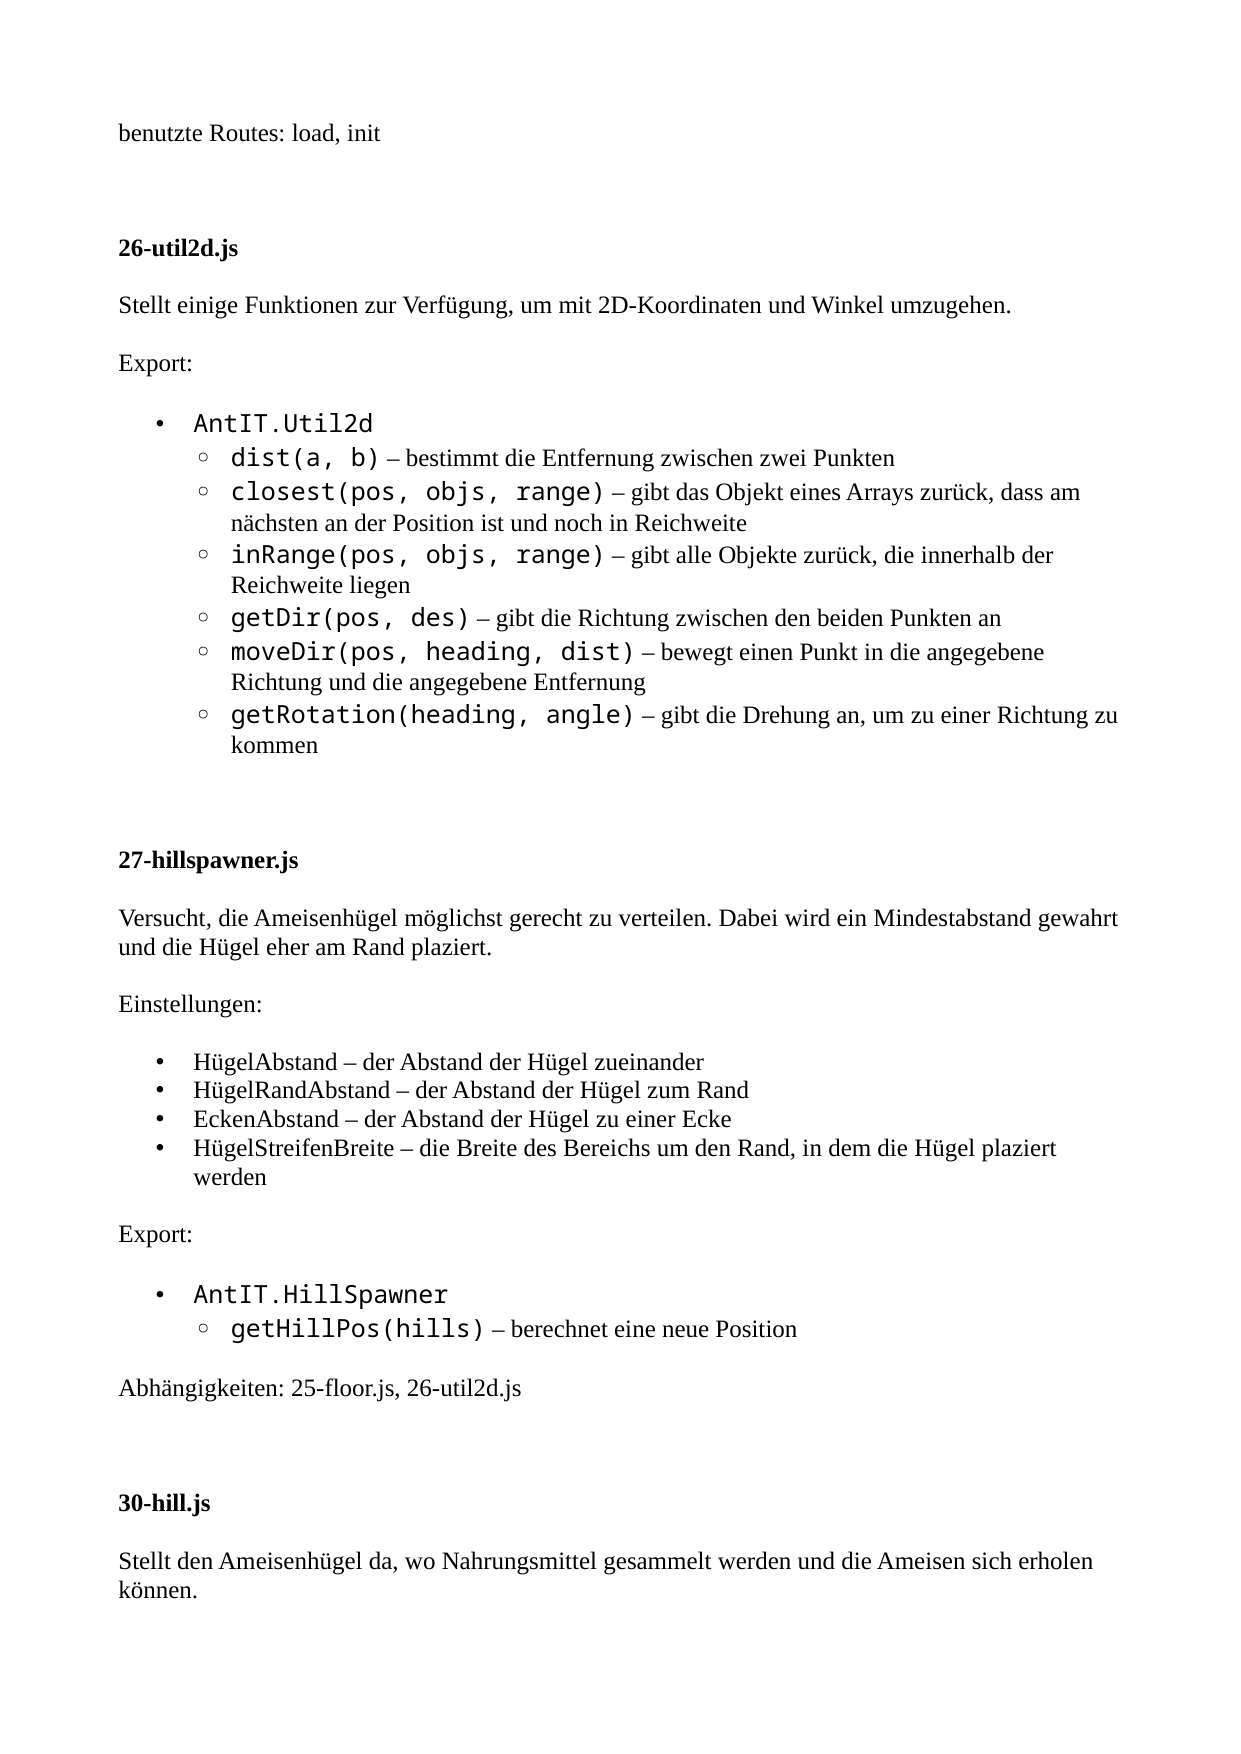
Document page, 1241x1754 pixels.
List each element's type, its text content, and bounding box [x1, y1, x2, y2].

text Stellt einige Funktionen zur Verfügung, um mit 2D-Koordinaten und Winkel umzugehen. [118, 291, 1122, 319]
list getDir(pos, des) – gibt die Richtung zwischen den beiden Punkten an [193, 599, 1122, 633]
list getRotation(heading, angle) – gibt die Drehung an, um zu einer Richtung zu kommen [193, 696, 1122, 759]
text 30-hill.js [118, 1488, 1122, 1517]
list getHillPos(hills) – berechnet eine neue Position [193, 1311, 1122, 1345]
text Export: [118, 348, 1122, 377]
list dist(a, b) – bestimmt die Entfernung zwischen zwei Punkten [193, 440, 1122, 474]
list closest(pos, objs, range) – gibt das Objekt eines Arrays zurück, dass am nächsten an der Position ist und noch in Reichweite [193, 474, 1122, 537]
text 26-util2d.js [118, 233, 1122, 262]
list AntIT.HillSpawner [156, 1277, 1122, 1311]
text Export: [118, 1219, 1122, 1248]
list HügelRandAbstand – der Abstand der Hügel zum Rand [156, 1075, 1122, 1104]
text Versucht, die Ameisenhügel möglichst gerecht zu verteilen. Dabei wird ein Mindestabstand gewahrt und die Hügel eher am Rand plaziert. [118, 903, 1122, 960]
text benutzte Routes: load, init [118, 118, 1122, 147]
list HügelAbstand – der Abstand der Hügel zueinander [156, 1047, 1122, 1075]
text Abhängigkeiten: 25-floor.js, 26-util2d.js [118, 1373, 1122, 1402]
list AntIT.Util2d [156, 406, 1122, 440]
text 27-hillspawner.js [118, 845, 1122, 874]
list HügelStreifenBreite – die Breite des Bereichs um den Rand, in dem die Hügel plaziert werden [156, 1133, 1122, 1190]
list moveDir(pos, heading, dist) – bewegt einen Punkt in die angegebene Richtung und die angegebene Entfernung [193, 633, 1122, 696]
list inRange(pos, objs, range) – gibt alle Objekte zurück, die innerhalb der Reichweite liegen [193, 537, 1122, 599]
text Einstellungen: [118, 989, 1122, 1018]
list EckenAbstand – der Abstand der Hügel zu einer Ecke [156, 1104, 1122, 1133]
text Stellt den Ameisenhügel da, wo Nahrungsmittel gesammelt werden und die Ameisen sich erholen können. [118, 1546, 1122, 1603]
